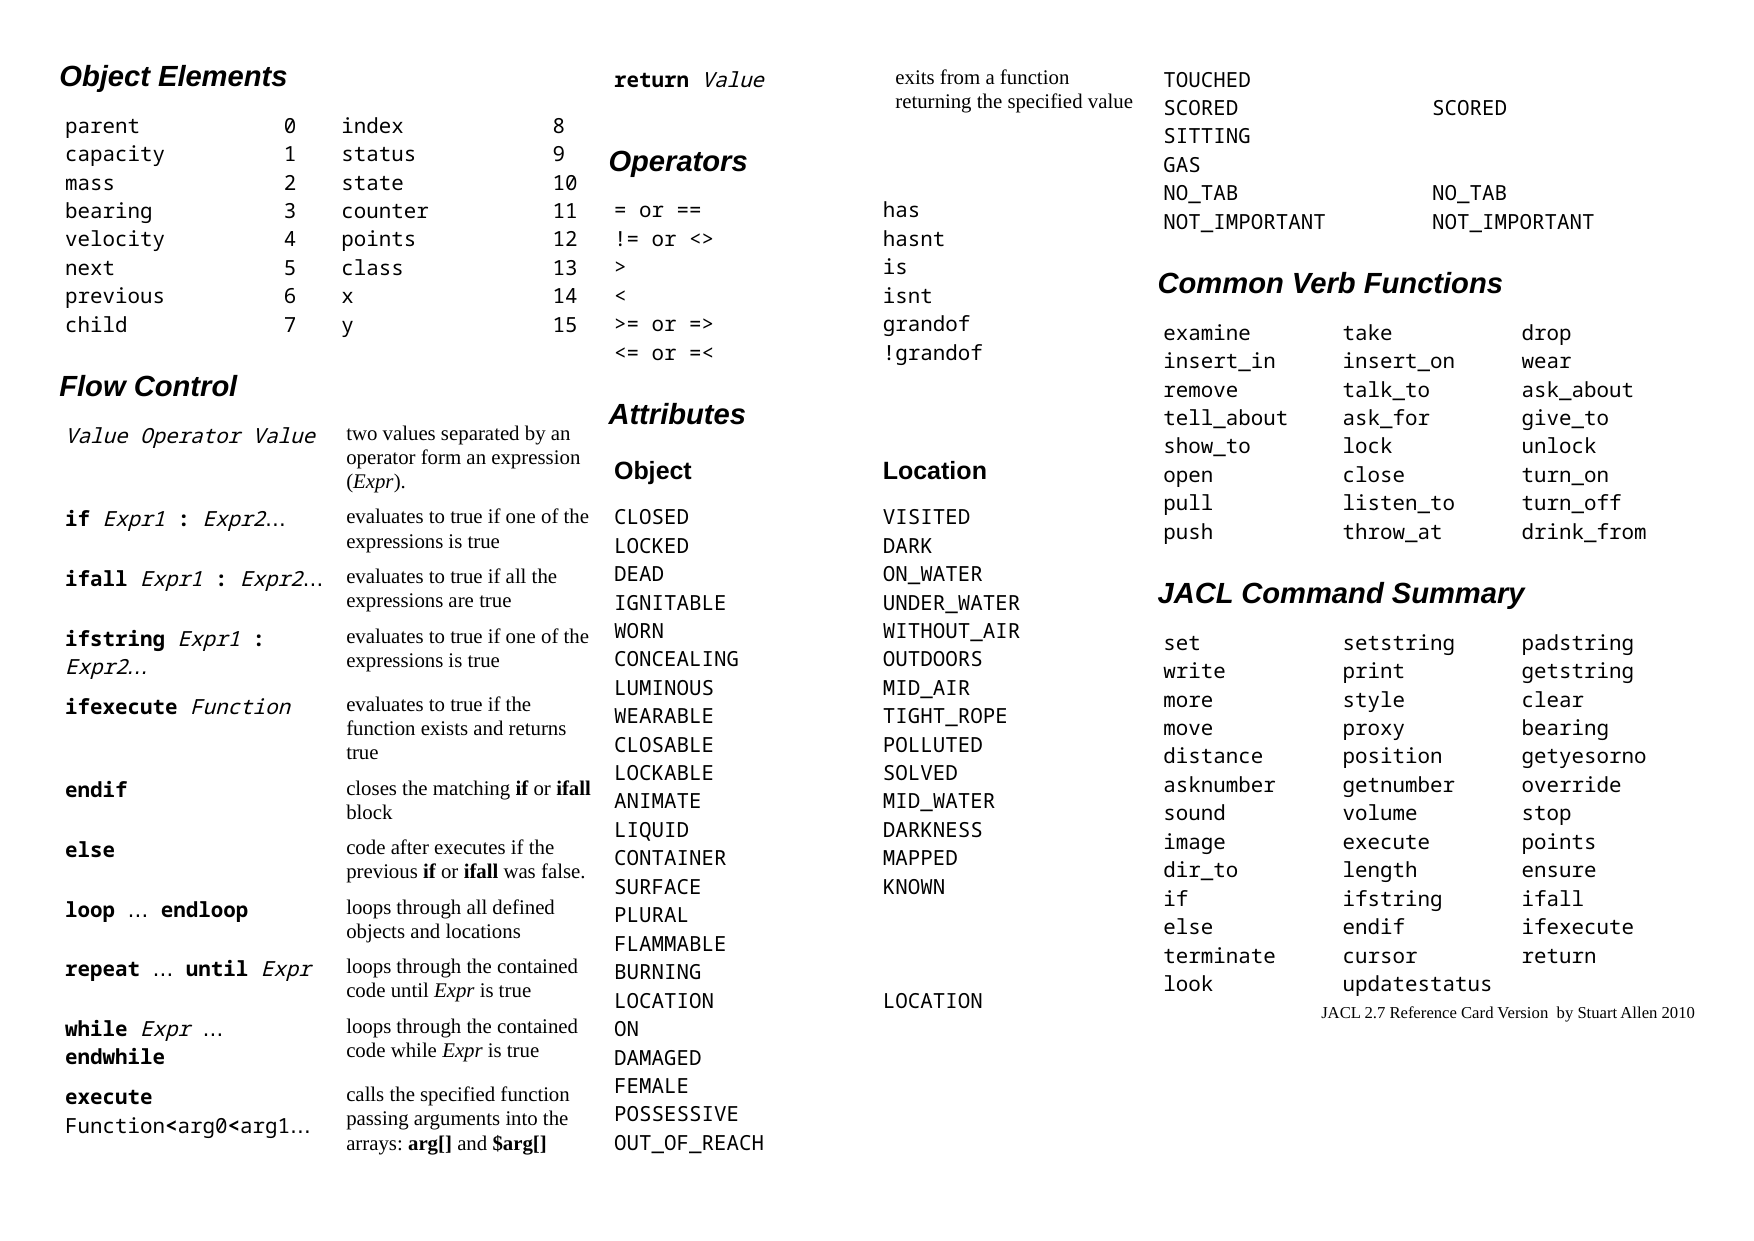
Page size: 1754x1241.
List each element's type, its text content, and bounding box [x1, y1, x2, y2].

table_cell evaluates to true if one of the expressions is true [340, 618, 597, 686]
table_header drop wear ask_about give_to unlock turn_on turn_off drink_from [1516, 312, 1695, 551]
table_cell CLOSED LOCKED DEAD IGNITABLE WORN CONCEALING LUMINOUS WEARABLE CLOSABLE LOCKABLE ANIMATE LIQUID CONTAINER SURFACE PLURAL FLAMMABLE BURNING LOCATION ON DAMAGED FEMALE POSSESSIVE OUT_OF_REACH [608, 497, 877, 1162]
table_cell evaluates to true if one of the expressions is true [340, 499, 597, 558]
table_cell evaluates to true if the function exists and returns true [340, 686, 597, 770]
table_header two values separated by an operator form an expression (Expr). [340, 415, 597, 499]
table_cell VISITED DARK ON_WATER UNDER_WATER WITHOUT_AIR OUTDOORS MID_AIR TIGHT_ROPE POLLUTED SOLVED MID_WATER DARKNESS MAPPED KNOWN LOCATION [877, 497, 1146, 1162]
table_cell repeat … until Expr [59, 949, 340, 1008]
table_cell ifstring Expr1 : Expr2… [59, 618, 340, 686]
table_cell ifexecute Function [59, 686, 340, 770]
table_header Location [877, 443, 1146, 497]
table_cell code after executes if the previous if or ifall was false. [340, 830, 597, 889]
table_cell endif [59, 770, 340, 829]
table_cell loops through the contained code while Expr is true [340, 1008, 597, 1077]
table_cell SCORED NO_TAB NOT_IMPORTANT [1426, 59, 1695, 241]
table_cell loops through all defined objects and locations [340, 889, 597, 949]
table_cell loop … endloop [59, 889, 340, 949]
table_header examine insert_in remove tell_about show_to open pull push [1158, 312, 1337, 551]
subtitle JACL Command Summary [1157, 576, 1695, 610]
table_header has hasnt is isnt grandof !grandof [877, 190, 1146, 372]
table_cell while Expr … endwhile [59, 1008, 340, 1077]
table_cell return Value [608, 59, 889, 119]
subtitle Object Elements [59, 59, 597, 93]
text JACL 2.7 Reference Card Version by Stuart Allen 2010 [1157, 1003, 1695, 1022]
table_cell ifall Expr1 : Expr2… [59, 558, 340, 618]
table_cell if Expr1 : Expr2… [59, 499, 340, 558]
table_header 8 9 10 11 12 13 14 15 [546, 105, 597, 344]
table_cell else [59, 830, 340, 889]
table_header padstring getstring clear bearing getyesorno override stop points ensure ifall ifexecute return [1516, 622, 1695, 1003]
table_header index status state counter points class x y [336, 105, 546, 344]
table_header = or == != or <> > < >= or => <= or =< [608, 190, 877, 372]
table_header set write more move distance asknumber sound image dir_to if else terminate look [1158, 622, 1337, 1003]
table_cell evaluates to true if all the expressions are true [340, 558, 597, 618]
table_cell TOUCHED SCORED SITTING GAS NO_TAB NOT_IMPORTANT [1158, 59, 1426, 241]
subtitle Attributes [608, 397, 1146, 430]
table_cell closes the matching if or ifall block [340, 770, 597, 829]
table_cell execute Function<arg0<arg1… [59, 1077, 340, 1160]
table_cell calls the specified function passing arguments into the arrays: arg[] and $arg[] [340, 1077, 597, 1160]
table_header Object [608, 443, 877, 497]
table_header setstring print style proxy position getnumber volume execute length ifstring endif cursor updatestatus [1337, 622, 1516, 1003]
table_header parent capacity mass bearing velocity next previous child [59, 105, 278, 344]
subtitle Operators [608, 144, 1146, 177]
table_header 0 1 2 3 4 5 6 7 [278, 105, 336, 344]
table_cell loops through the contained code until Expr is true [340, 949, 597, 1008]
subtitle Common Verb Functions [1157, 266, 1695, 300]
table_cell exits from a function returning the specified value [889, 59, 1146, 119]
table_header take insert_on talk_to ask_for lock close listen_to throw_at [1337, 312, 1516, 551]
table_header Value Operator Value [59, 415, 340, 499]
subtitle Flow Control [59, 369, 597, 403]
